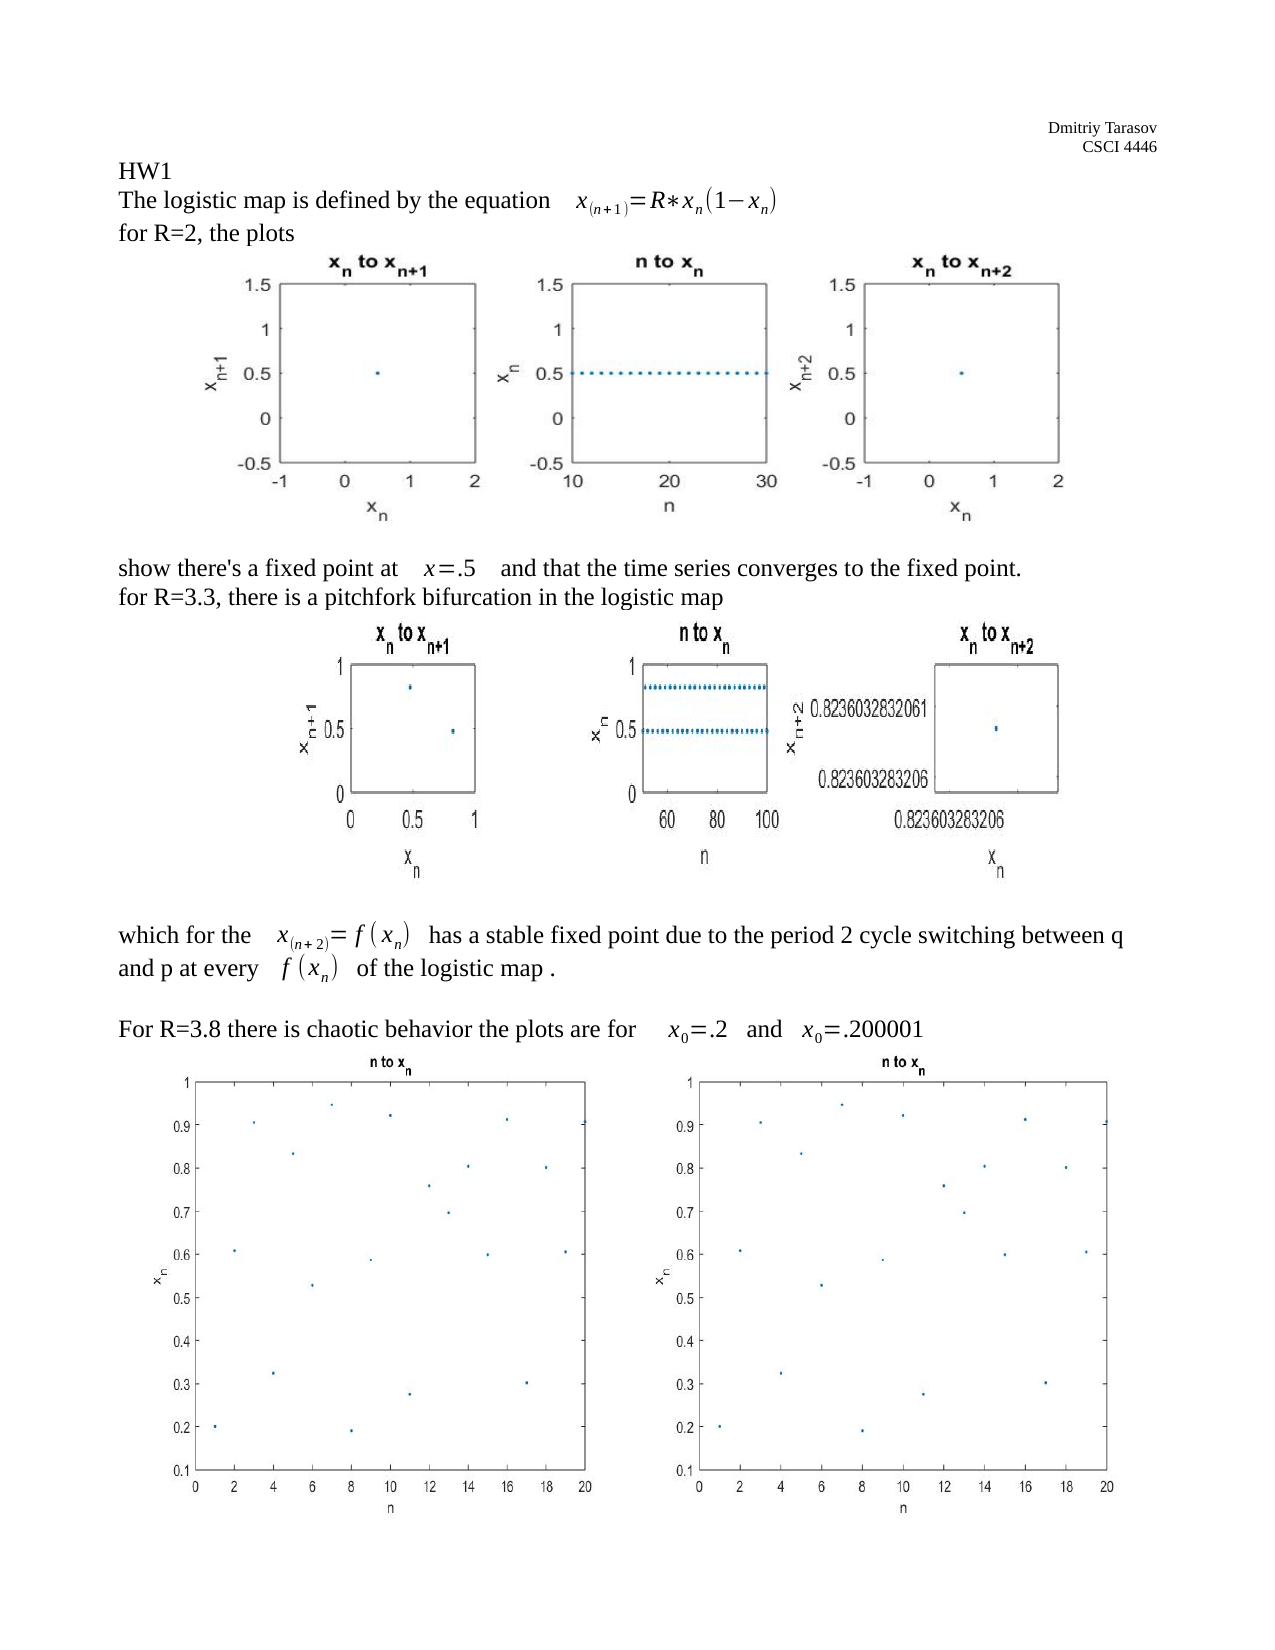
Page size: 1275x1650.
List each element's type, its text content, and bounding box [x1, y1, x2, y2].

text CSCI 4446 [118, 137, 1157, 156]
text For R=3.8 there is chaotic behavior the plots are for and [118, 1014, 1157, 1047]
picture [118, 610, 1157, 884]
picture [118, 246, 1157, 525]
picture [130, 1046, 1156, 1522]
text for R=2, the plots [118, 218, 1157, 246]
text show there's a fixed point at and that the time series converges to the fixed point. [118, 553, 1157, 582]
text The logistic map is defined by the equation [118, 185, 1157, 218]
text for R=3.3, there is a pitchfork bifurcation in the logistic map [118, 582, 1157, 610]
text which for the has a stable fixed point due to the period 2 cycle switching between q and p at everyof the logistic map . [118, 920, 1157, 985]
text Dmitriy Tarasov [118, 118, 1157, 137]
text HW1 [118, 156, 1157, 185]
